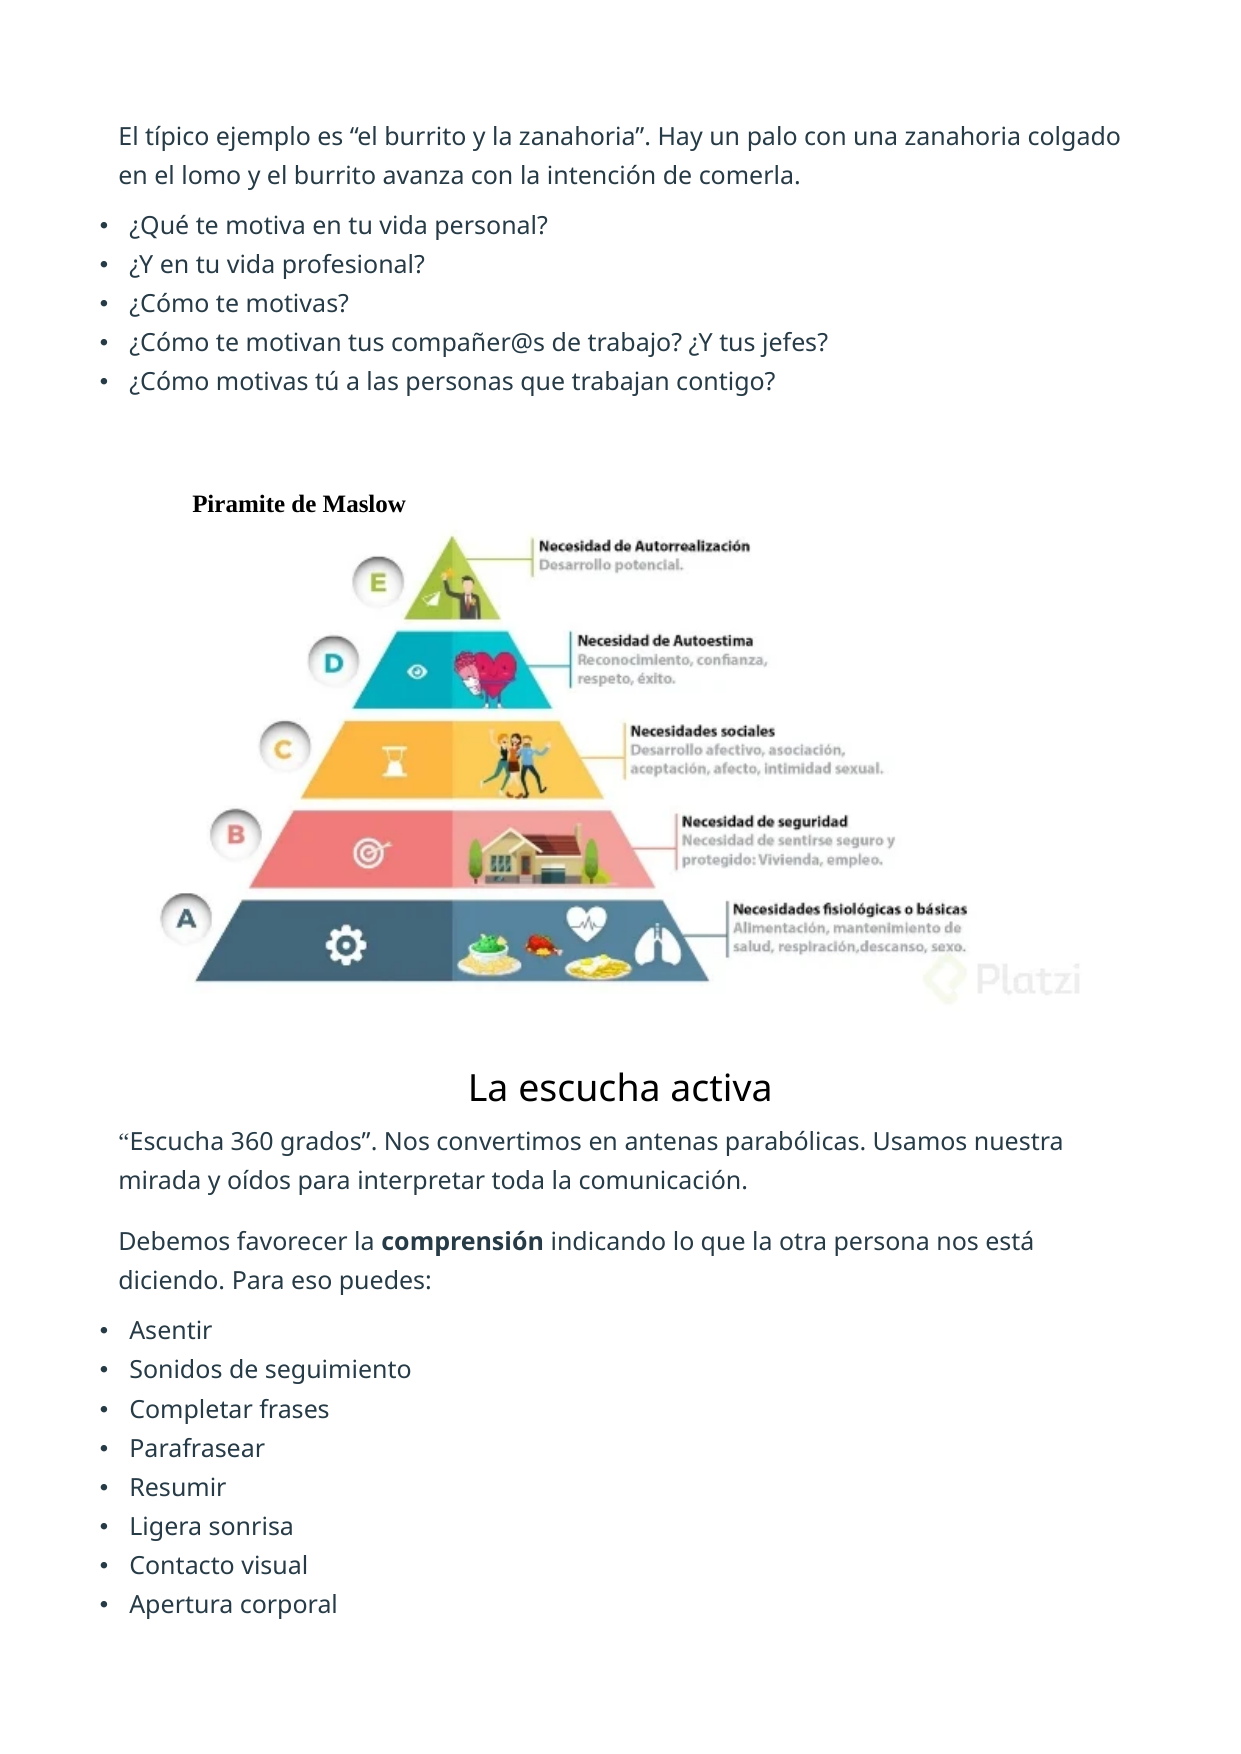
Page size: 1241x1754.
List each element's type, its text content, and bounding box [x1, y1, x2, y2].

list Completar frases [118, 1391, 1111, 1425]
subtitle La escucha activa [118, 1061, 1122, 1112]
list ¿Cómo motivas tú a las personas que trabajan contigo? [118, 364, 1111, 398]
text Debemos favorecer la comprensión indicando lo que la otra persona nos está diciendo. Para eso puedes: [118, 1224, 1122, 1297]
list Ligera sonrisa [118, 1509, 1111, 1543]
list ¿Cómo te motivan tus compañer@s de trabajo? ¿Y tus jefes? [118, 325, 1111, 359]
list ¿Y en tu vida profesional? [118, 247, 1111, 281]
text El típico ejemplo es “el burrito y la zanahoria”. Hay un palo con una zanahoria colgado en el lomo y el burrito avanza con la intención de comerla. [118, 118, 1122, 191]
list Contacto visual [118, 1548, 1111, 1582]
text Piramite de Maslow [118, 489, 1122, 518]
text “Escucha 360 grados”. Nos convertimos en antenas parabólicas. Usamos nuestra mirada y oídos para interpretar toda la comunicación. [118, 1123, 1122, 1197]
list Parafrasear [118, 1430, 1111, 1464]
list Sonidos de seguimiento [118, 1352, 1111, 1386]
list ¿Cómo te motivas? [118, 286, 1111, 320]
picture [151, 518, 1089, 1011]
list Asentir [118, 1313, 1111, 1347]
list Resumir [118, 1469, 1111, 1504]
list ¿Qué te motiva en tu vida personal? [118, 207, 1111, 241]
list Apertura corporal [118, 1587, 1111, 1621]
